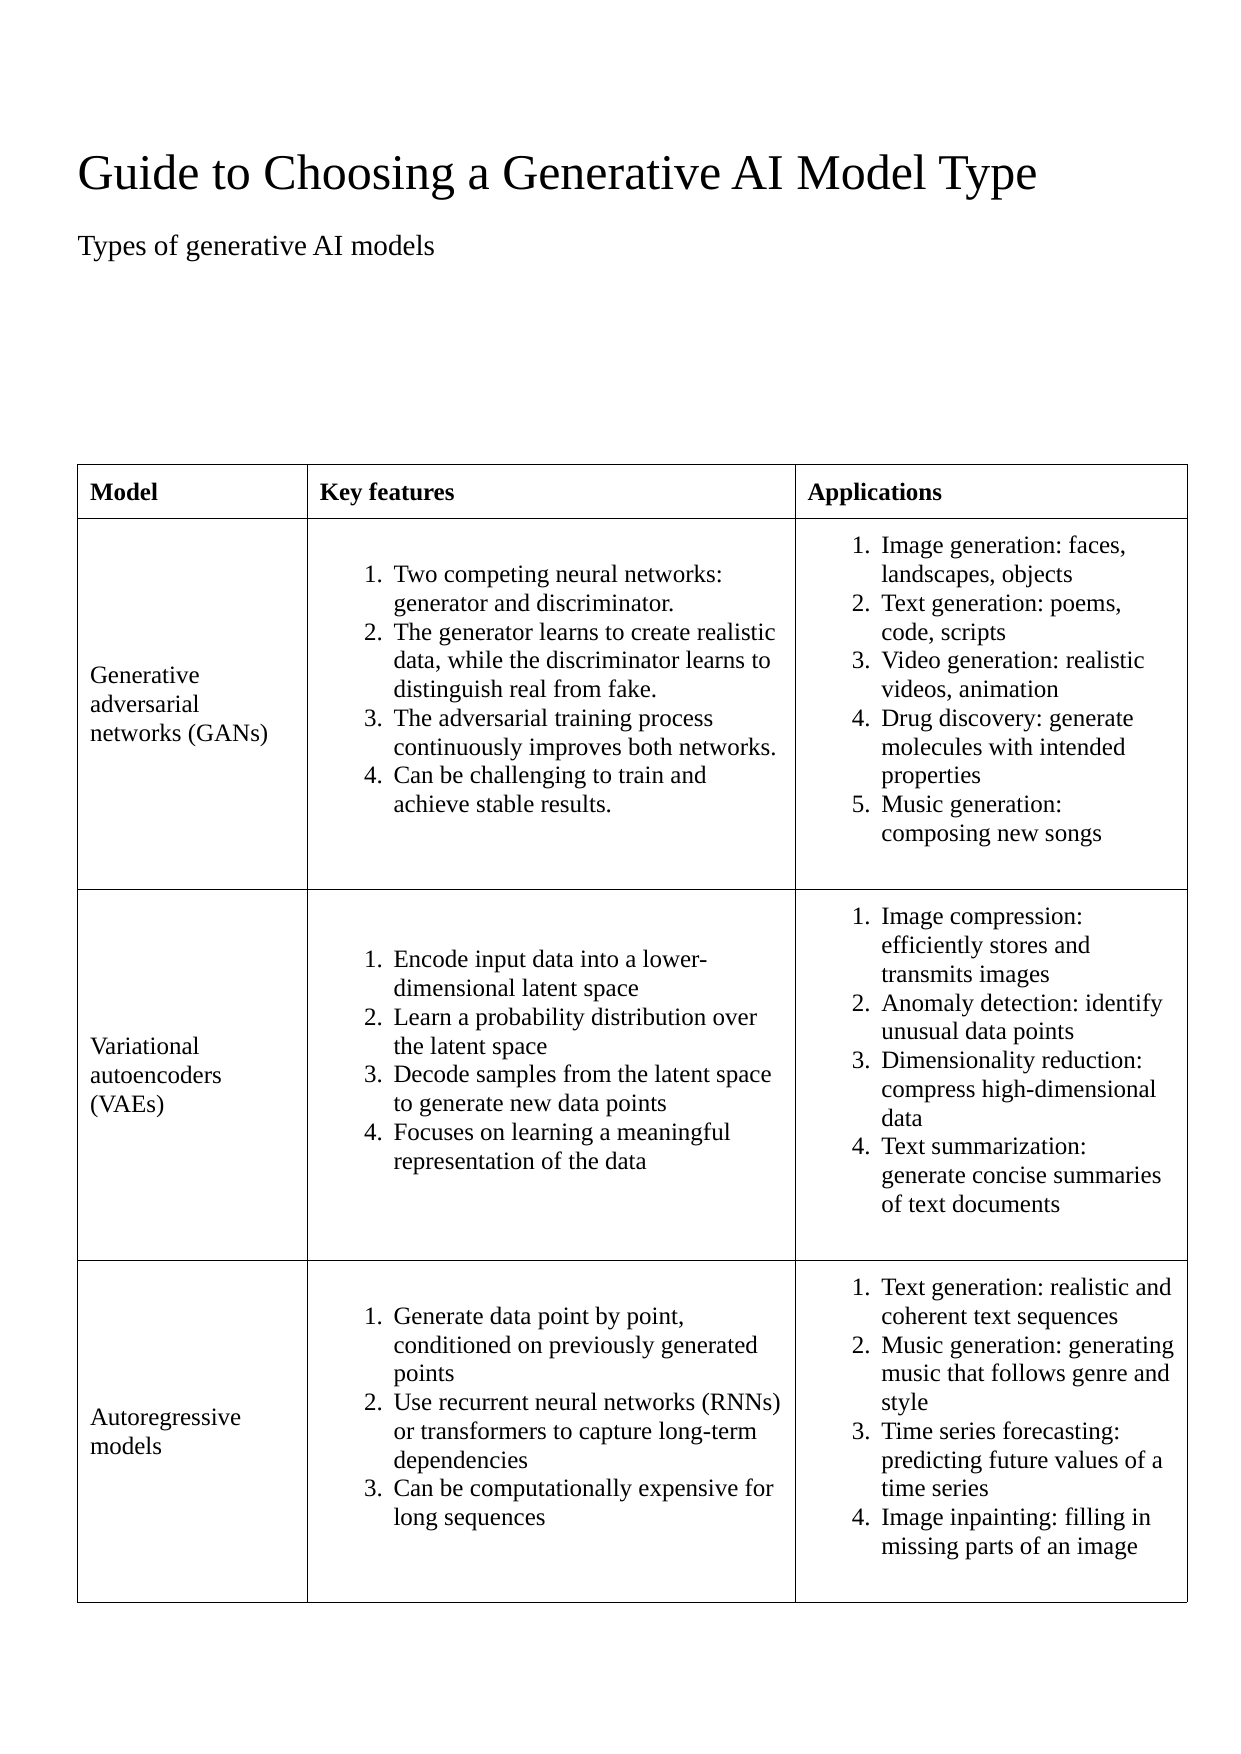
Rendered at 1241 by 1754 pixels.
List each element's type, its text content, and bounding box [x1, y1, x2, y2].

table_cell Variational autoencoders (VAEs) [78, 890, 307, 1260]
table_cell Encode input data into a lower-dimensional latent space Learn a probability distribution over the latent space Decode samples from the latent space to generate new data points Focuses on learning a meaningful representation of the data [308, 890, 795, 1260]
table_cell Image generation: faces, landscapes, objects Text generation: poems, code, scripts Video generation: realistic videos, animation Drug discovery: generate molecules with intended properties Music generation: composing new songs [796, 519, 1187, 889]
table_cell Image compression: efficiently stores and transmits images Anomaly detection: identify unusual data points Dimensionality reduction: compress high-dimensional data Text summarization: generate concise summaries of text documents [796, 890, 1187, 1260]
table_header Key features [308, 465, 795, 518]
table_cell Two competing neural networks: generator and discriminator. The generator learns to create realistic data, while the discriminator learns to distinguish real from fake. The adversarial training process continuously improves both networks. Can be challenging to train and achieve stable results. [308, 519, 795, 889]
table_cell Autoregressive models [78, 1261, 307, 1602]
table_cell Generate data point by point, conditioned on previously generated points Use recurrent neural networks (RNNs) or transformers to capture long-term dependencies Can be computationally expensive for long sequences [308, 1261, 795, 1602]
table_cell Text generation: realistic and coherent text sequences Music generation: generating music that follows genre and style Time series forecasting: predicting future values of a time series Image inpainting: filling in missing parts of an image [796, 1261, 1187, 1602]
subtitle Types of generative AI models [77, 228, 1187, 261]
subtitle Guide to Choosing a Generative AI Model Type [77, 143, 1187, 201]
table_header Model [78, 465, 307, 518]
table_header Applications [796, 465, 1187, 518]
table_cell Generative adversarial networks (GANs) [78, 519, 307, 889]
